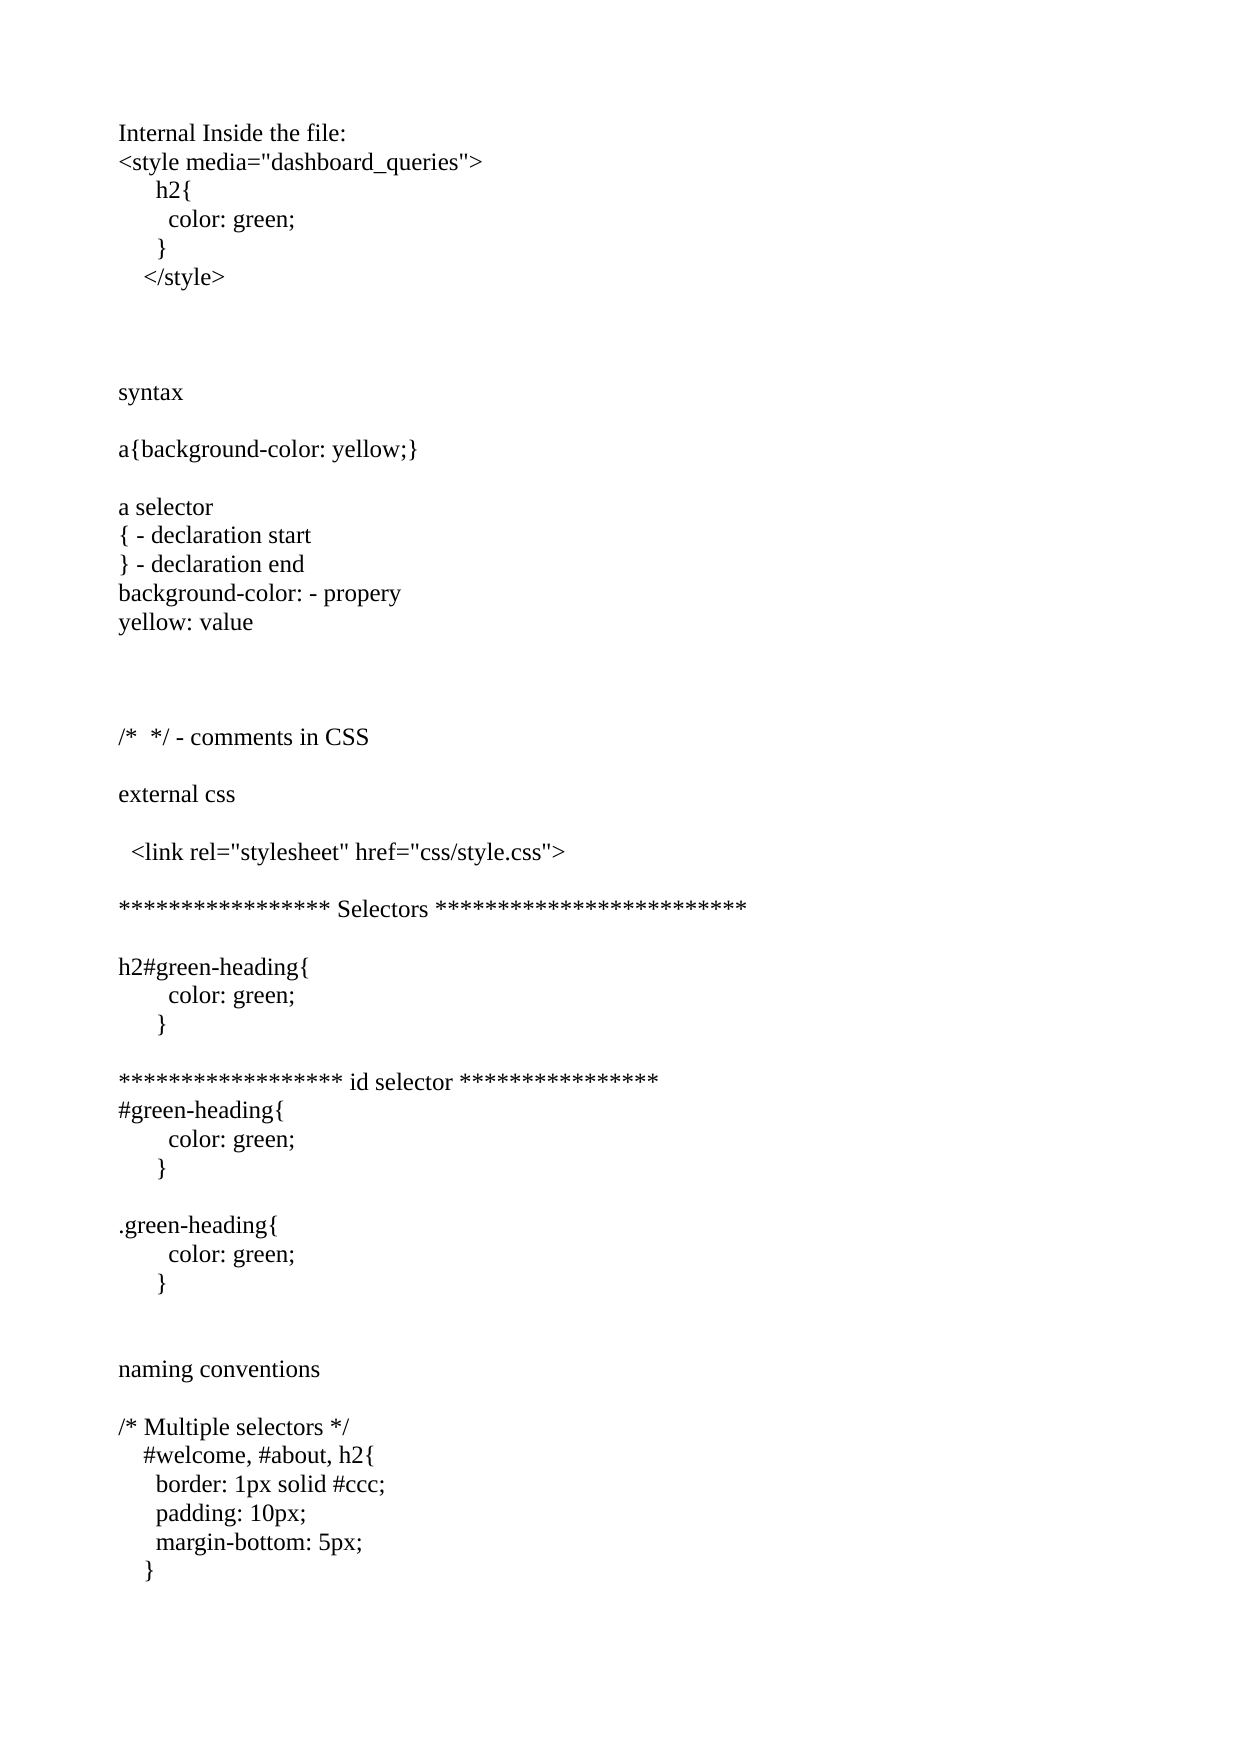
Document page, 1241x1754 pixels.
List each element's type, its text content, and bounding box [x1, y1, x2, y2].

text border: 1px solid #ccc; [118, 1469, 1122, 1498]
text /* */ - comments in CSS [118, 722, 1122, 751]
text background-color: - propery [118, 578, 1122, 607]
text <link rel="stylesheet" href="css/style.css"> [118, 837, 1122, 866]
text /* Multiple selectors */ [118, 1412, 1122, 1441]
text h2{ [118, 176, 1122, 204]
text } [118, 1556, 1122, 1584]
text external css [118, 779, 1122, 808]
text } [118, 233, 1122, 262]
text <style media="dashboard_queries"> [118, 147, 1122, 176]
text yellow: value [118, 607, 1122, 636]
text color: green; [118, 1124, 1122, 1153]
text } - declaration end [118, 549, 1122, 578]
text </style> [118, 262, 1122, 291]
text a selector [118, 492, 1122, 521]
text } [118, 1153, 1122, 1182]
text #welcome, #about, h2{ [118, 1441, 1122, 1469]
text Internal Inside the file: [118, 118, 1122, 147]
text color: green; [118, 981, 1122, 1009]
text color: green; [118, 1239, 1122, 1268]
text } [118, 1009, 1122, 1038]
text h2#green-heading{ [118, 952, 1122, 981]
text { - declaration start [118, 521, 1122, 549]
text .green-heading{ [118, 1211, 1122, 1239]
text margin-bottom: 5px; [118, 1527, 1122, 1556]
text a{background-color: yellow;} [118, 434, 1122, 463]
text ****************** id selector **************** [118, 1067, 1122, 1096]
text #green-heading{ [118, 1096, 1122, 1124]
text syntax [118, 377, 1122, 406]
text } [118, 1268, 1122, 1297]
text naming conventions [118, 1354, 1122, 1383]
text color: green; [118, 204, 1122, 233]
text ***************** Selectors ************************* [118, 894, 1122, 923]
text padding: 10px; [118, 1498, 1122, 1527]
